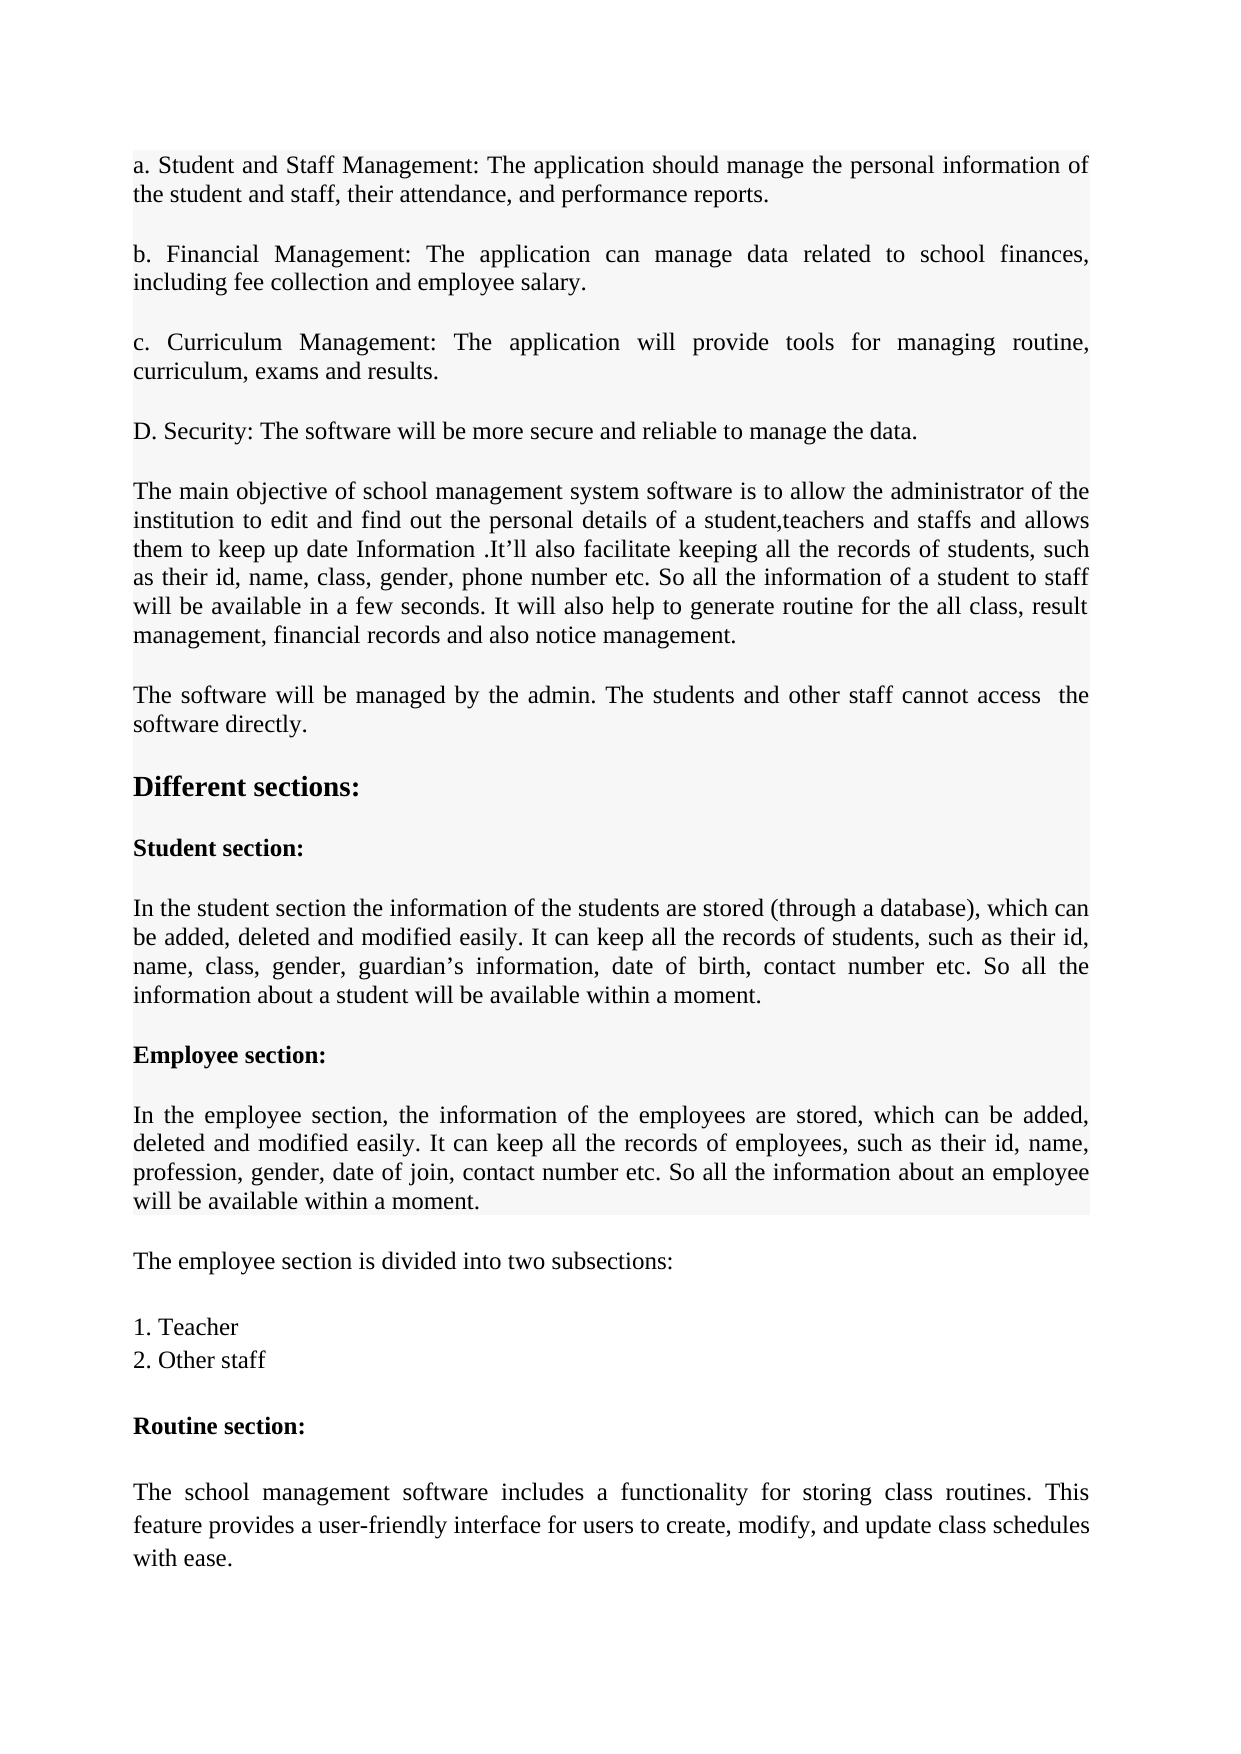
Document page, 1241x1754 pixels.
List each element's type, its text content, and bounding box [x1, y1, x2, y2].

text a. Student and Staff Management: The application should manage the personal information of the student and staff, their attendance, and performance reports. [133, 150, 1090, 207]
text In the student section the information of the students are stored (through a database), which can be added, deleted and modified easily. It can keep all the records of students, such as their id, name, class, gender, guardian’s information, date of birth, contact number etc. So all the information about a student will be available within a moment. [133, 893, 1090, 1008]
text In the employee section, the information of the employees are stored, which can be added, deleted and modified easily. It can keep all the records of employees, such as their id, name, profession, gender, date of join, contact number etc. So all the information about an employee will be available within a moment. [133, 1100, 1090, 1215]
text Employee section: [133, 1040, 1090, 1068]
text The employee section is divided into two subsections: [133, 1246, 1090, 1275]
text c. Curriculum Management: The application will provide tools for managing routine, curriculum, exams and results. [133, 327, 1090, 385]
text Routine section: [133, 1411, 1090, 1440]
text 1. Teacher [133, 1312, 1090, 1341]
text D. Security: The software will be more secure and reliable to manage the data. [133, 416, 1090, 445]
text Different sections: [133, 769, 1090, 802]
text The software will be managed by the admin. The students and other staff cannot access the software directly. [133, 680, 1090, 737]
text Student section: [133, 833, 1090, 862]
text b. Financial Management: The application can manage data related to school finances, including fee collection and employee salary. [133, 239, 1090, 296]
text The school management software includes a functionality for storing class routines. This feature provides a user-friendly interface for users to create, modify, and update class schedules with ease. [133, 1477, 1090, 1572]
text 2. Other staff [133, 1345, 1090, 1374]
text The main objective of school management system software is to allow the administrator of the institution to edit and find out the personal details of a student,teachers and staffs and allows them to keep up date Information .It’ll also facilitate keeping all the records of students, such as their id, name, class, gender, phone number etc. So all the information of a student to staff will be available in a few seconds. It will also help to generate routine for the all class, result management, financial records and also notice management. [133, 476, 1090, 649]
